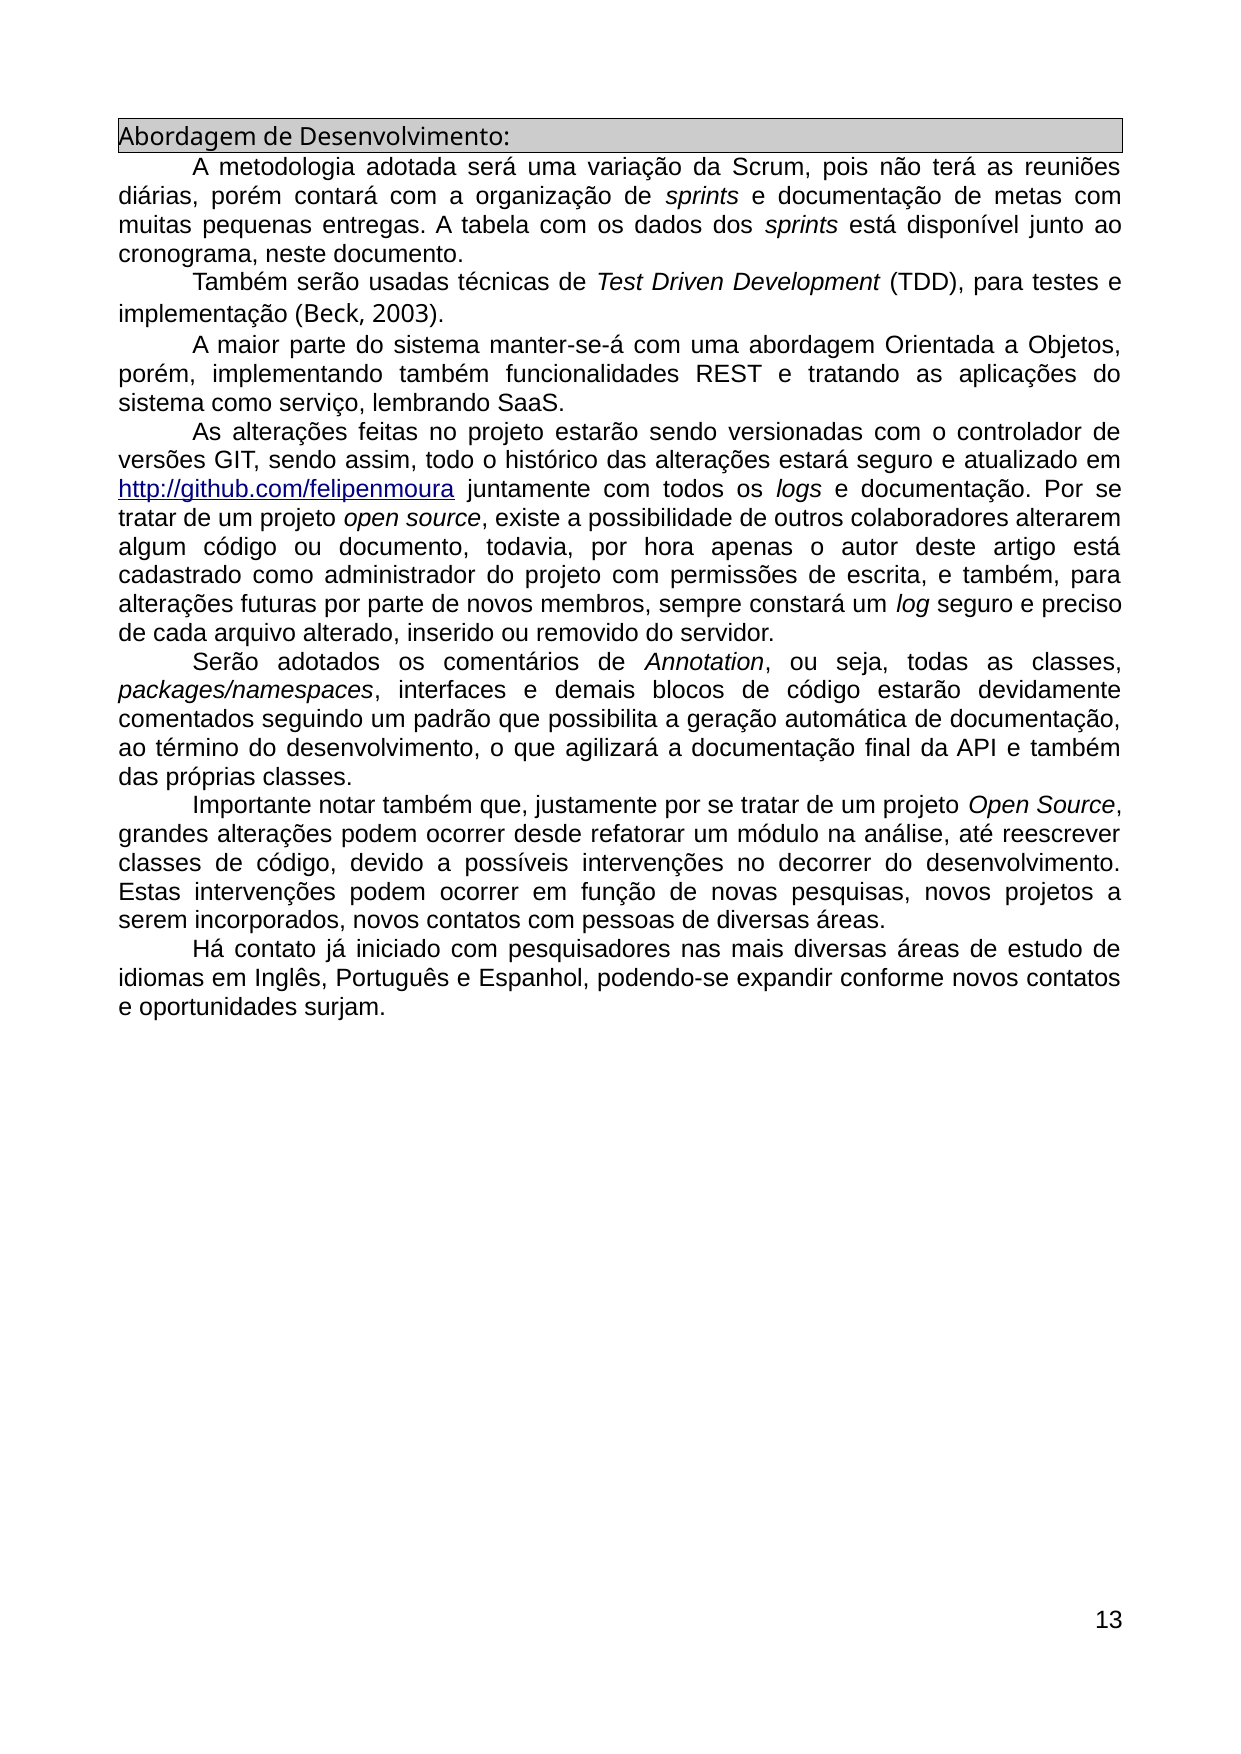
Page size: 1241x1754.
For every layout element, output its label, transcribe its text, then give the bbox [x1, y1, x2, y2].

text A maior parte do sistema manter-se-á com uma abordagem Orientada a Objetos, porém, implementando também funcionalidades REST e tratando as aplicações do sistema como serviço, lembrando SaaS. [118, 330, 1122, 416]
text Serão adotados os comentários de Annotation, ou seja, todas as classes, packages/namespaces, interfaces e demais blocos de código estarão devidamente comentados seguindo um padrão que possibilita a geração automática de documentação, ao término do desenvolvimento, o que agilizará a documentação final da API e também das próprias classes. [118, 646, 1122, 790]
text Também serão usadas técnicas de Test Driven Development (TDD), para testes e implementação (Beck, 2003). [118, 267, 1122, 330]
text Importante notar também que, justamente por se tratar de um projeto Open Source, grandes alterações podem ocorrer desde refatorar um módulo na análise, até reescrever classes de código, devido a possíveis intervenções no decorrer do desenvolvimento. Estas intervenções podem ocorrer em função de novas pesquisas, novos projetos a serem incorporados, novos contatos com pessoas de diversas áreas. [118, 790, 1122, 934]
text As alterações feitas no projeto estarão sendo versionadas com o controlador de versões GIT, sendo assim, todo o histórico das alterações estará seguro e atualizado em http://github.com/felipenmoura juntamente com todos os logs e documentação. Por se tratar de um projeto open source, existe a possibilidade de outros colaboradores alterarem algum código ou documento, todavia, por hora apenas o autor deste artigo está cadastrado como administrador do projeto com permissões de escrita, e também, para alterações futuras por parte de novos membros, sempre constará um log seguro e preciso de cada arquivo alterado, inserido ou removido do servidor. [118, 416, 1122, 646]
text A metodologia adotada será uma variação da Scrum, pois não terá as reuniões diárias, porém contará com a organização de sprints e documentação de metas com muitas pequenas entregas. A tabela com os dados dos sprints está disponível junto ao cronograma, neste documento. [118, 153, 1122, 267]
text Há contato já iniciado com pesquisadores nas mais diversas áreas de estudo de idiomas em Inglês, Português e Espanhol, podendo-se expandir conforme novos contatos e oportunidades surjam. [118, 934, 1122, 1020]
